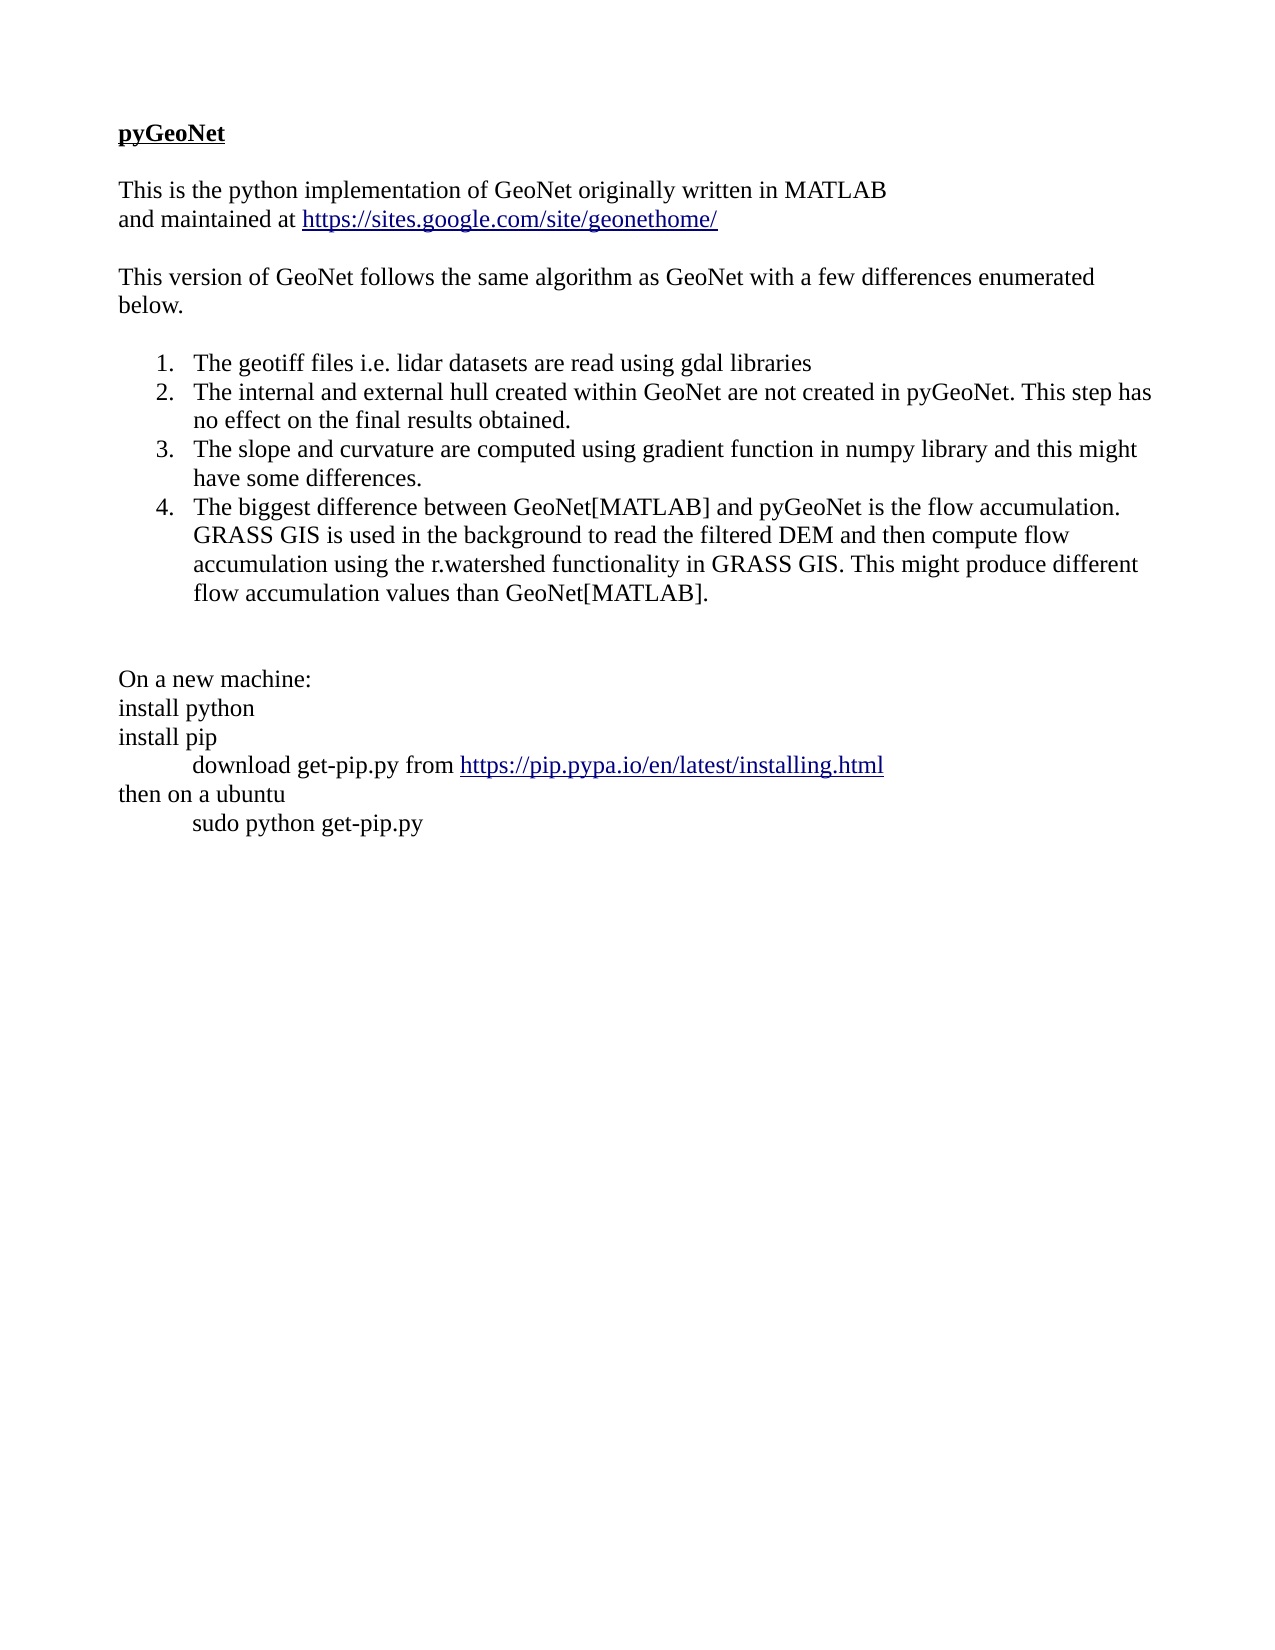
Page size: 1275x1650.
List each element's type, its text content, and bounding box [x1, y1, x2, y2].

list The internal and external hull created within GeoNet are not created in pyGeoNet. This step has no effect on the final results obtained. [156, 377, 1157, 434]
list The slope and curvature are computed using gradient function in numpy library and this might have some differences. [156, 434, 1157, 492]
text download get-pip.py from https://pip.pypa.io/en/latest/installing.html [118, 751, 1157, 779]
list The biggest difference between GeoNet[MATLAB] and pyGeoNet is the flow accumulation. GRASS GIS is used in the background to read the filtered DEM and then compute flow accumulation using the r.watershed functionality in GRASS GIS. This might produce different flow accumulation values than GeoNet[MATLAB]. [156, 492, 1157, 607]
text then on a ubuntu [118, 779, 1157, 808]
text install python [118, 693, 1157, 722]
text This is the python implementation of GeoNet originally written in MATLAB [118, 176, 1157, 204]
text pyGeoNet [118, 118, 1157, 147]
text sudo python get-pip.py [118, 808, 1157, 837]
text This version of GeoNet follows the same algorithm as GeoNet with a few differences enumerated below. [118, 262, 1157, 319]
list The geotiff files i.e. lidar datasets are read using gdal libraries [156, 348, 1157, 377]
text and maintained at https://sites.google.com/site/geonethome/ [118, 204, 1157, 233]
text install pip [118, 722, 1157, 751]
text On a new machine: [118, 664, 1157, 693]
